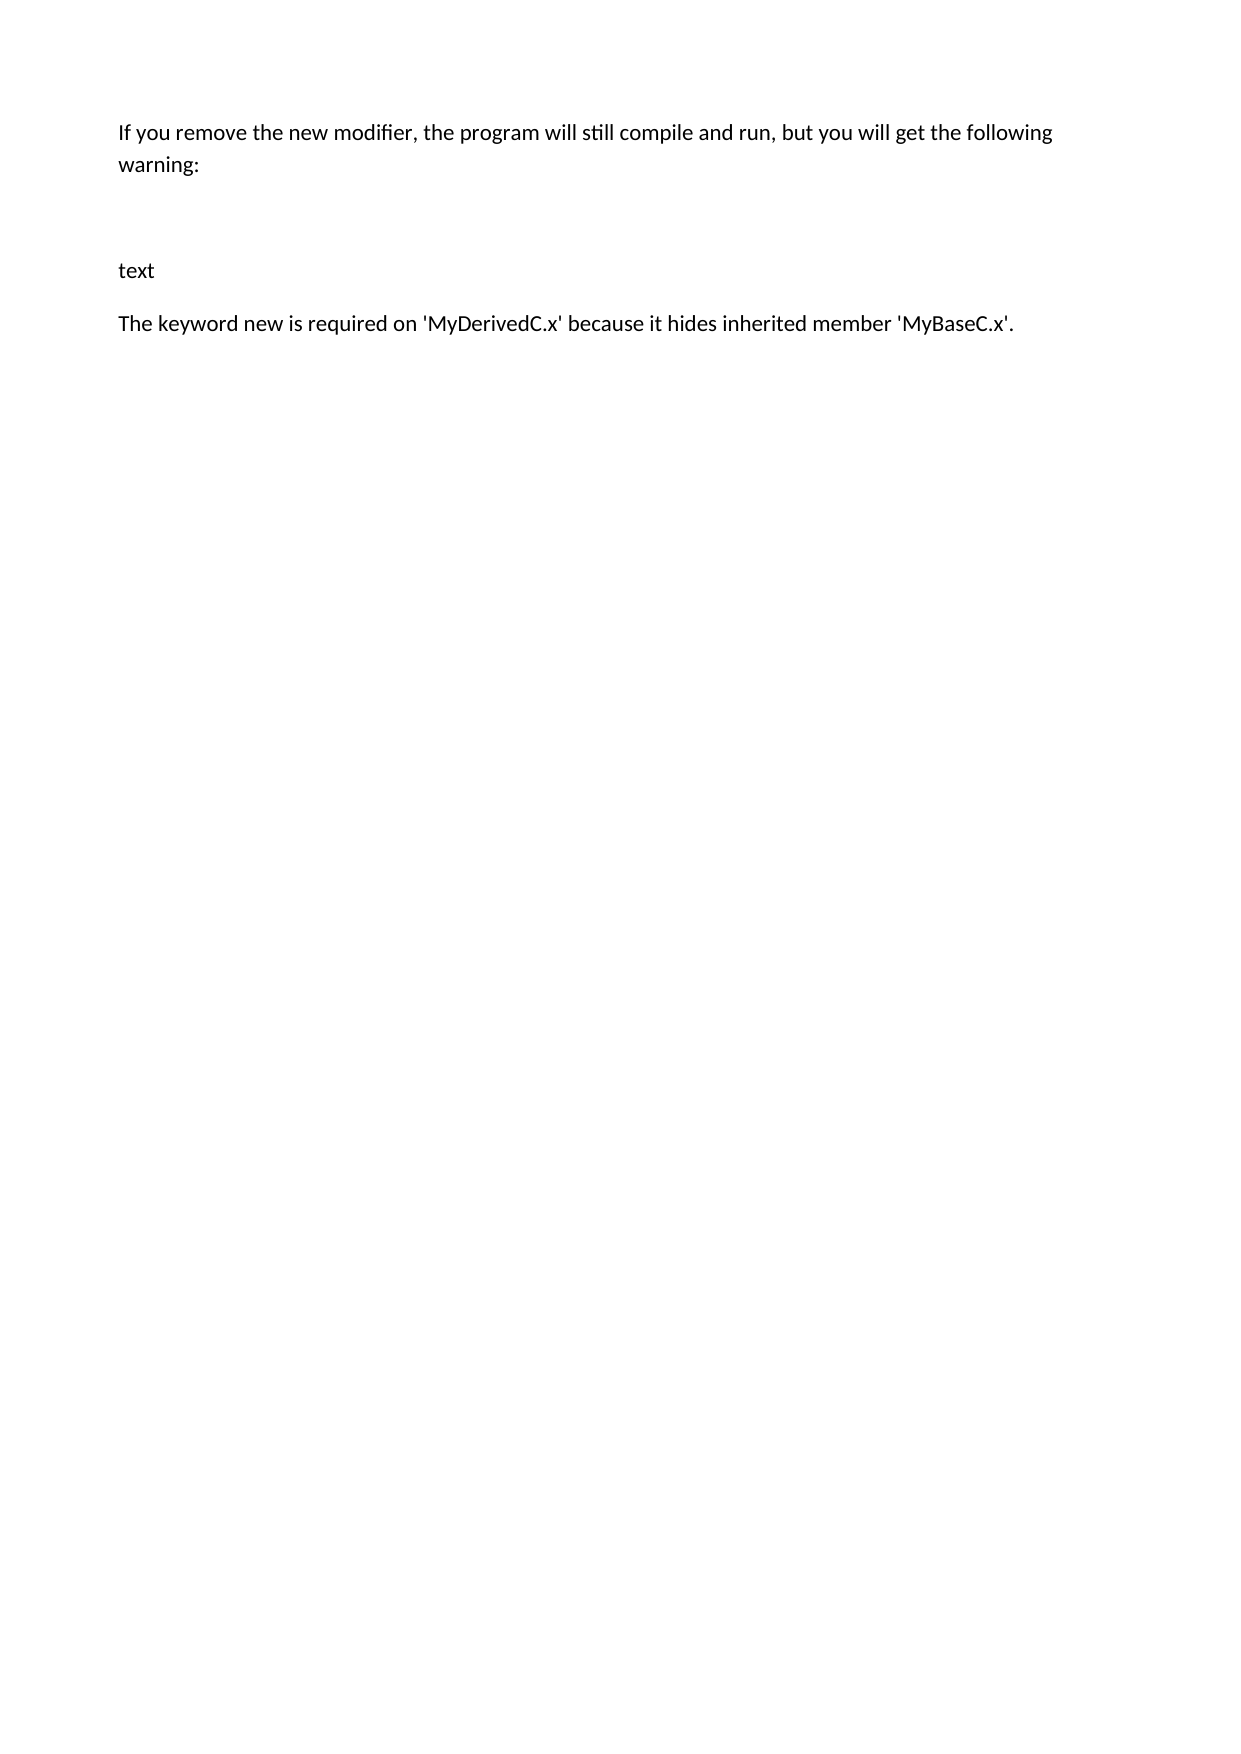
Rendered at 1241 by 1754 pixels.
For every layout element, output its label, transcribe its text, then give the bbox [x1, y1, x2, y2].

text If you remove the new modifier, the program will still compile and run, but you will get the following warning: [118, 118, 1122, 178]
text text [118, 256, 1122, 284]
text The keyword new is required on 'MyDerivedC.x' because it hides inherited member 'MyBaseC.x'. [118, 309, 1122, 337]
